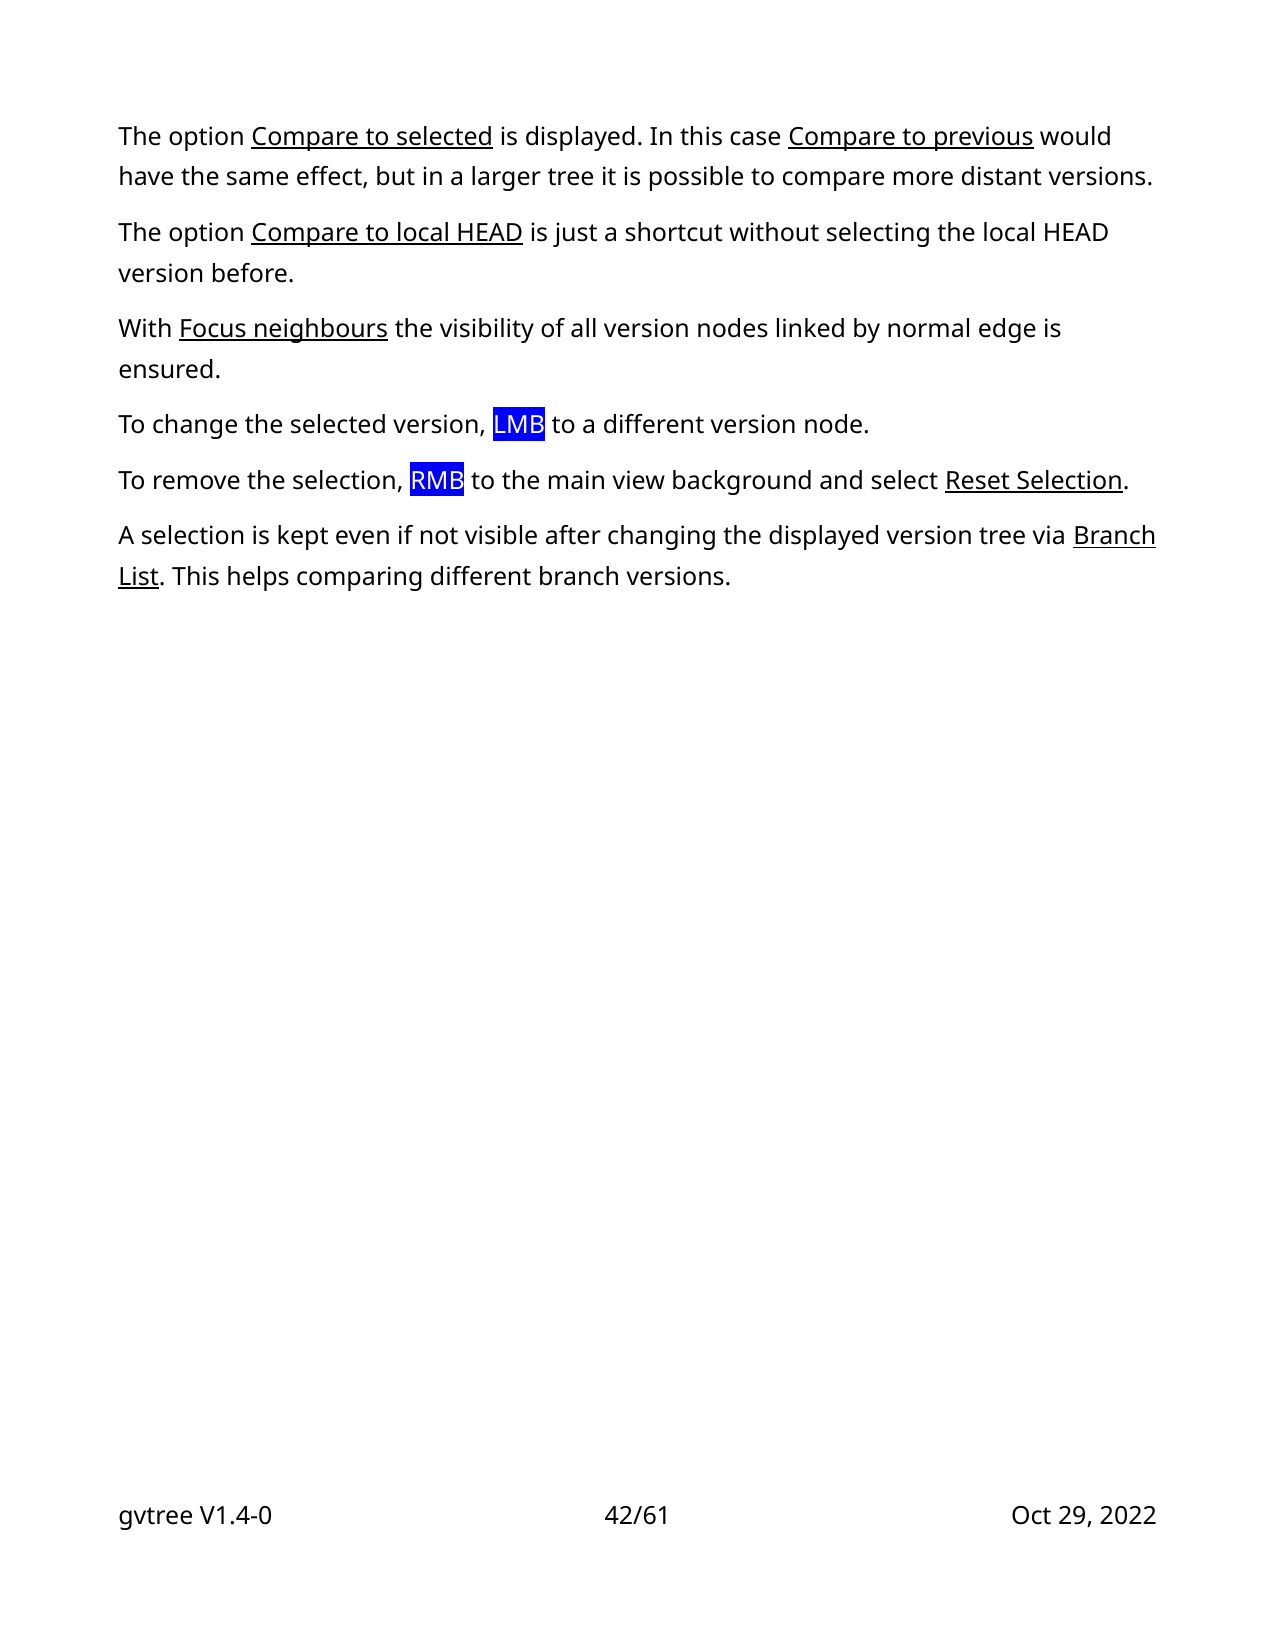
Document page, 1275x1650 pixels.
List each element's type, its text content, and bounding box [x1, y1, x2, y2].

text To remove the selection, RMB to the main view background and select Reset Selection. [118, 462, 1157, 496]
text A selection is kept even if not visible after changing the displayed version tree via Branch List. This helps comparing different branch versions. [118, 518, 1157, 593]
text With Focus neighbours the visibility of all version nodes linked by normal edge is ensured. [118, 311, 1157, 386]
text To change the selected version, LMB to a different version node. [118, 407, 1157, 441]
text The option Compare to local HEAD is just a shortcut without selecting the local HEAD version before. [118, 214, 1157, 289]
text The option Compare to selected is displayed. In this case Compare to previous would have the same effect, but in a larger tree it is possible to compare more distant versions. [118, 118, 1157, 193]
